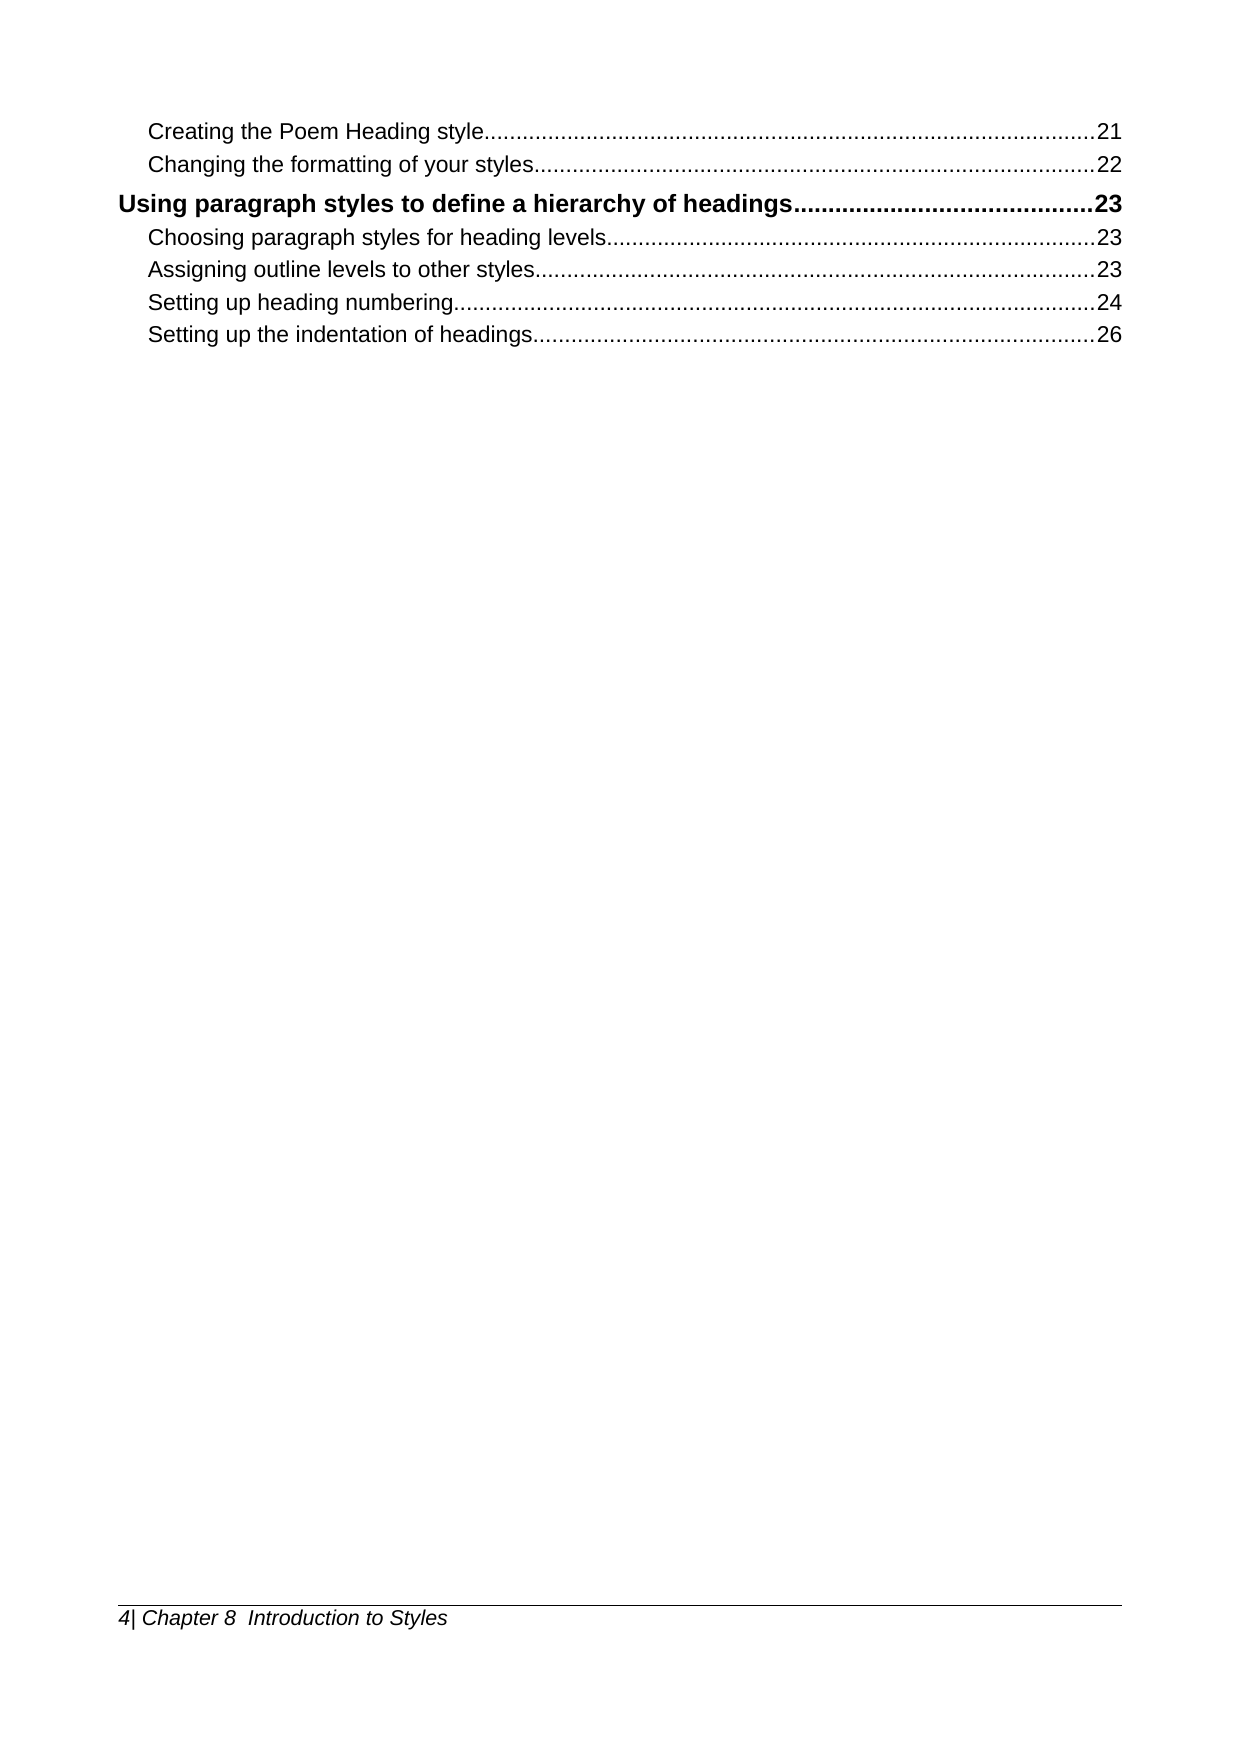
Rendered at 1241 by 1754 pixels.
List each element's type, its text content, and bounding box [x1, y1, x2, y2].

text Choosing paragraph styles for heading levels 23 [148, 224, 1122, 250]
text Assigning outline levels to other styles 23 [148, 256, 1122, 282]
text Setting up the indentation of headings 26 [148, 321, 1122, 347]
text Setting up heading numbering 24 [148, 288, 1122, 315]
text Creating the Poem Heading style 21 [148, 118, 1122, 144]
text Using paragraph styles to define a hierarchy of headings 23 [118, 189, 1122, 218]
text Changing the formatting of your styles 22 [148, 151, 1122, 177]
